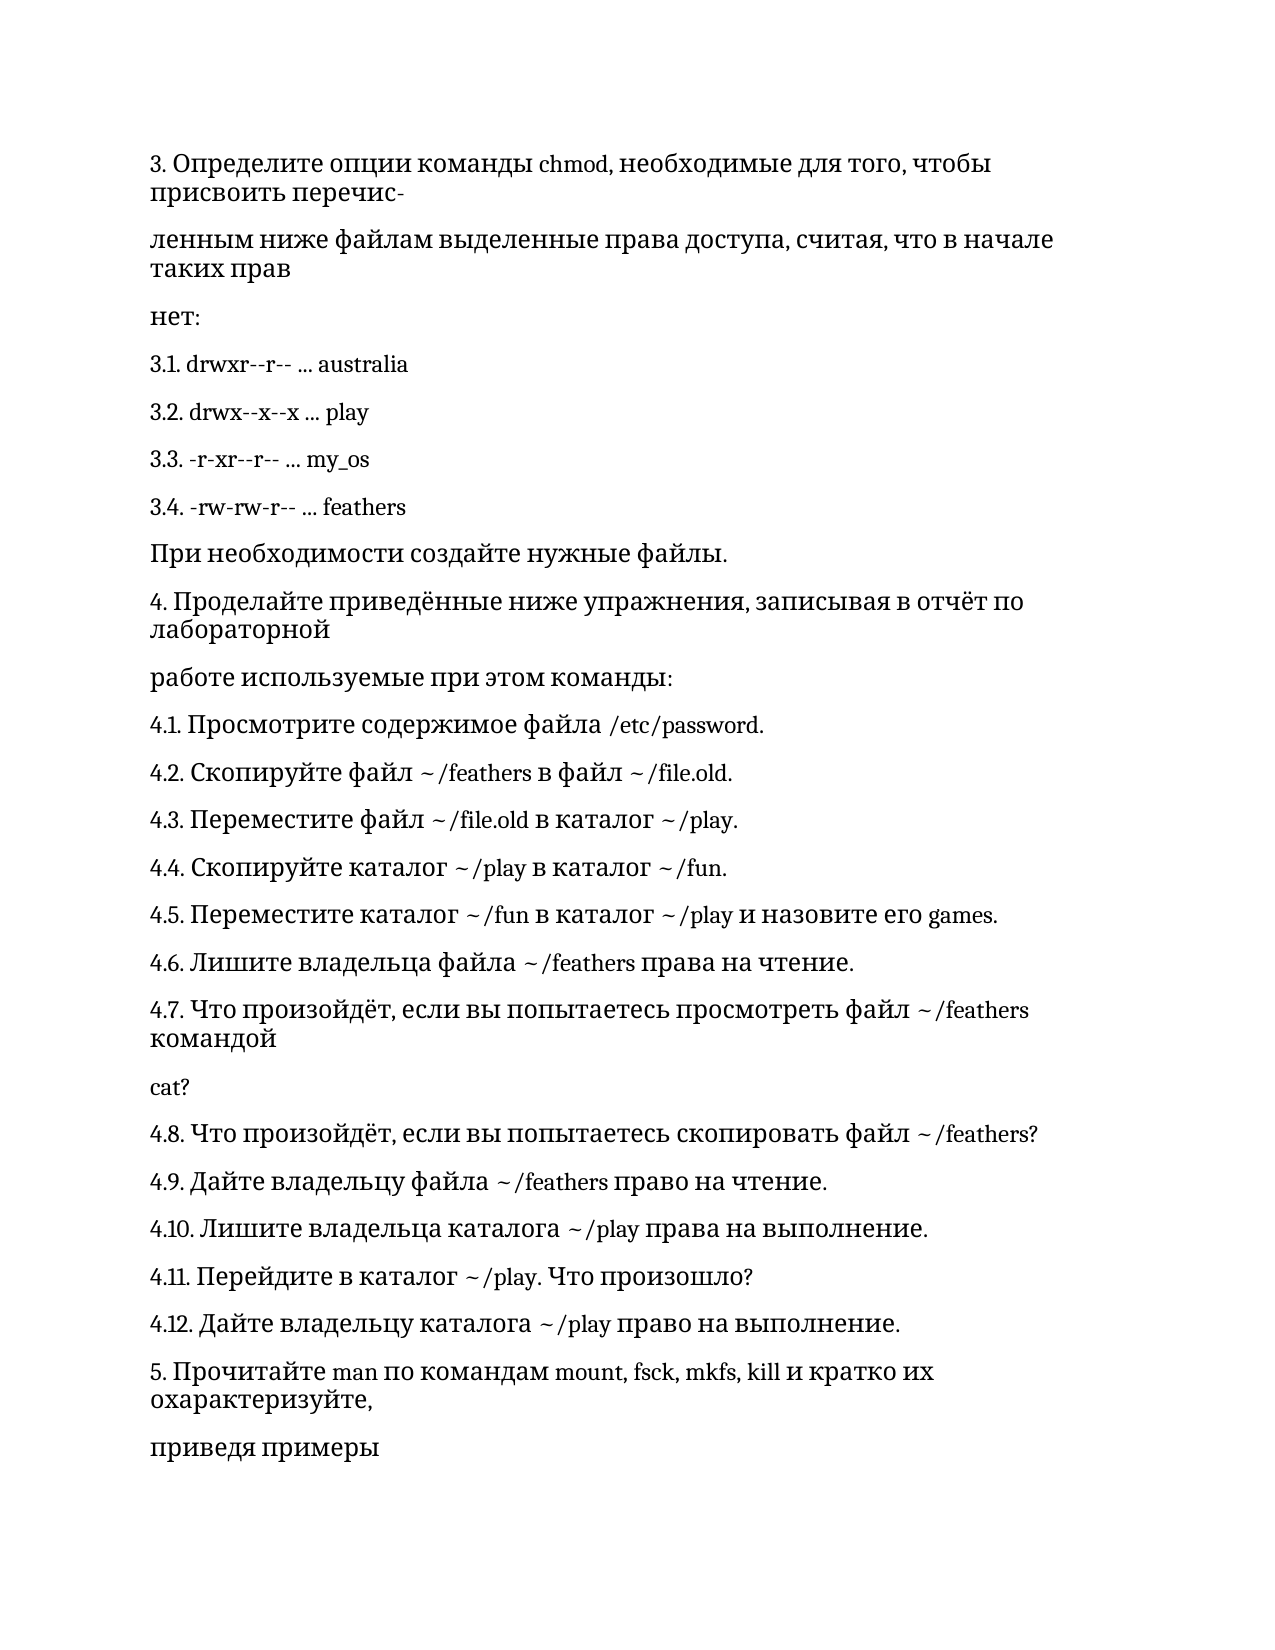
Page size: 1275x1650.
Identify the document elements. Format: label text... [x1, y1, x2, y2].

text 3.1. drwxr--r-- ... australia [150, 350, 1125, 379]
text 4.5. Переместите каталог ~/fun в каталог ~/play и назовите его games. [150, 901, 1125, 930]
text 4.4. Скопируйте каталог ~/play в каталог ~/fun. [150, 854, 1125, 882]
text 3. Определите опции команды chmod, необходимые для того, чтобы присвоить перечис- [150, 150, 1125, 207]
text 3.4. -rw-rw-r-- ... feathers [150, 492, 1125, 521]
text 4. Проделайте приведённые ниже упражнения, записывая в отчёт по лабораторной [150, 587, 1125, 645]
text 4.10. Лишите владельца каталога ~/play права на выполнение. [150, 1215, 1125, 1244]
text 4.12. Дайте владельцу каталога ~/play право на выполнение. [150, 1310, 1125, 1339]
text cat? [150, 1072, 1125, 1101]
text работе используемые при этом команды: [150, 664, 1125, 692]
text 5. Прочитайте man по командам mount, fsck, mkfs, kill и кратко их охарактеризуйте, [150, 1357, 1125, 1415]
text 4.9. Дайте владельцу файла ~/feathers право на чтение. [150, 1167, 1125, 1196]
text 4.1. Просмотрите содержимое файла /etc/password. [150, 711, 1125, 740]
text 4.7. Что произойдёт, если вы попытаетесь просмотреть файл ~/feathers командой [150, 996, 1125, 1054]
text приведя примеры [150, 1434, 1125, 1462]
text ленным ниже файлам выделенные права доступа, считая, что в начале таких прав [150, 226, 1125, 284]
text 4.6. Лишите владельца файла ~/feathers права на чтение. [150, 949, 1125, 977]
text 4.8. Что произойдёт, если вы попытаетесь скопировать файл ~/feathers? [150, 1120, 1125, 1149]
text 3.3. -r-xr--r-- ... my_os [150, 445, 1125, 474]
text 4.11. Перейдите в каталог ~/play. Что произошло? [150, 1262, 1125, 1291]
text 3.2. drwx--x--x ... play [150, 397, 1125, 426]
text нет: [150, 302, 1125, 331]
text При необходимости создайте нужные файлы. [150, 540, 1125, 569]
text 4.3. Переместите файл ~/file.old в каталог ~/play. [150, 806, 1125, 835]
text 4.2. Скопируйте файл ~/feathers в файл ~/file.old. [150, 759, 1125, 787]
